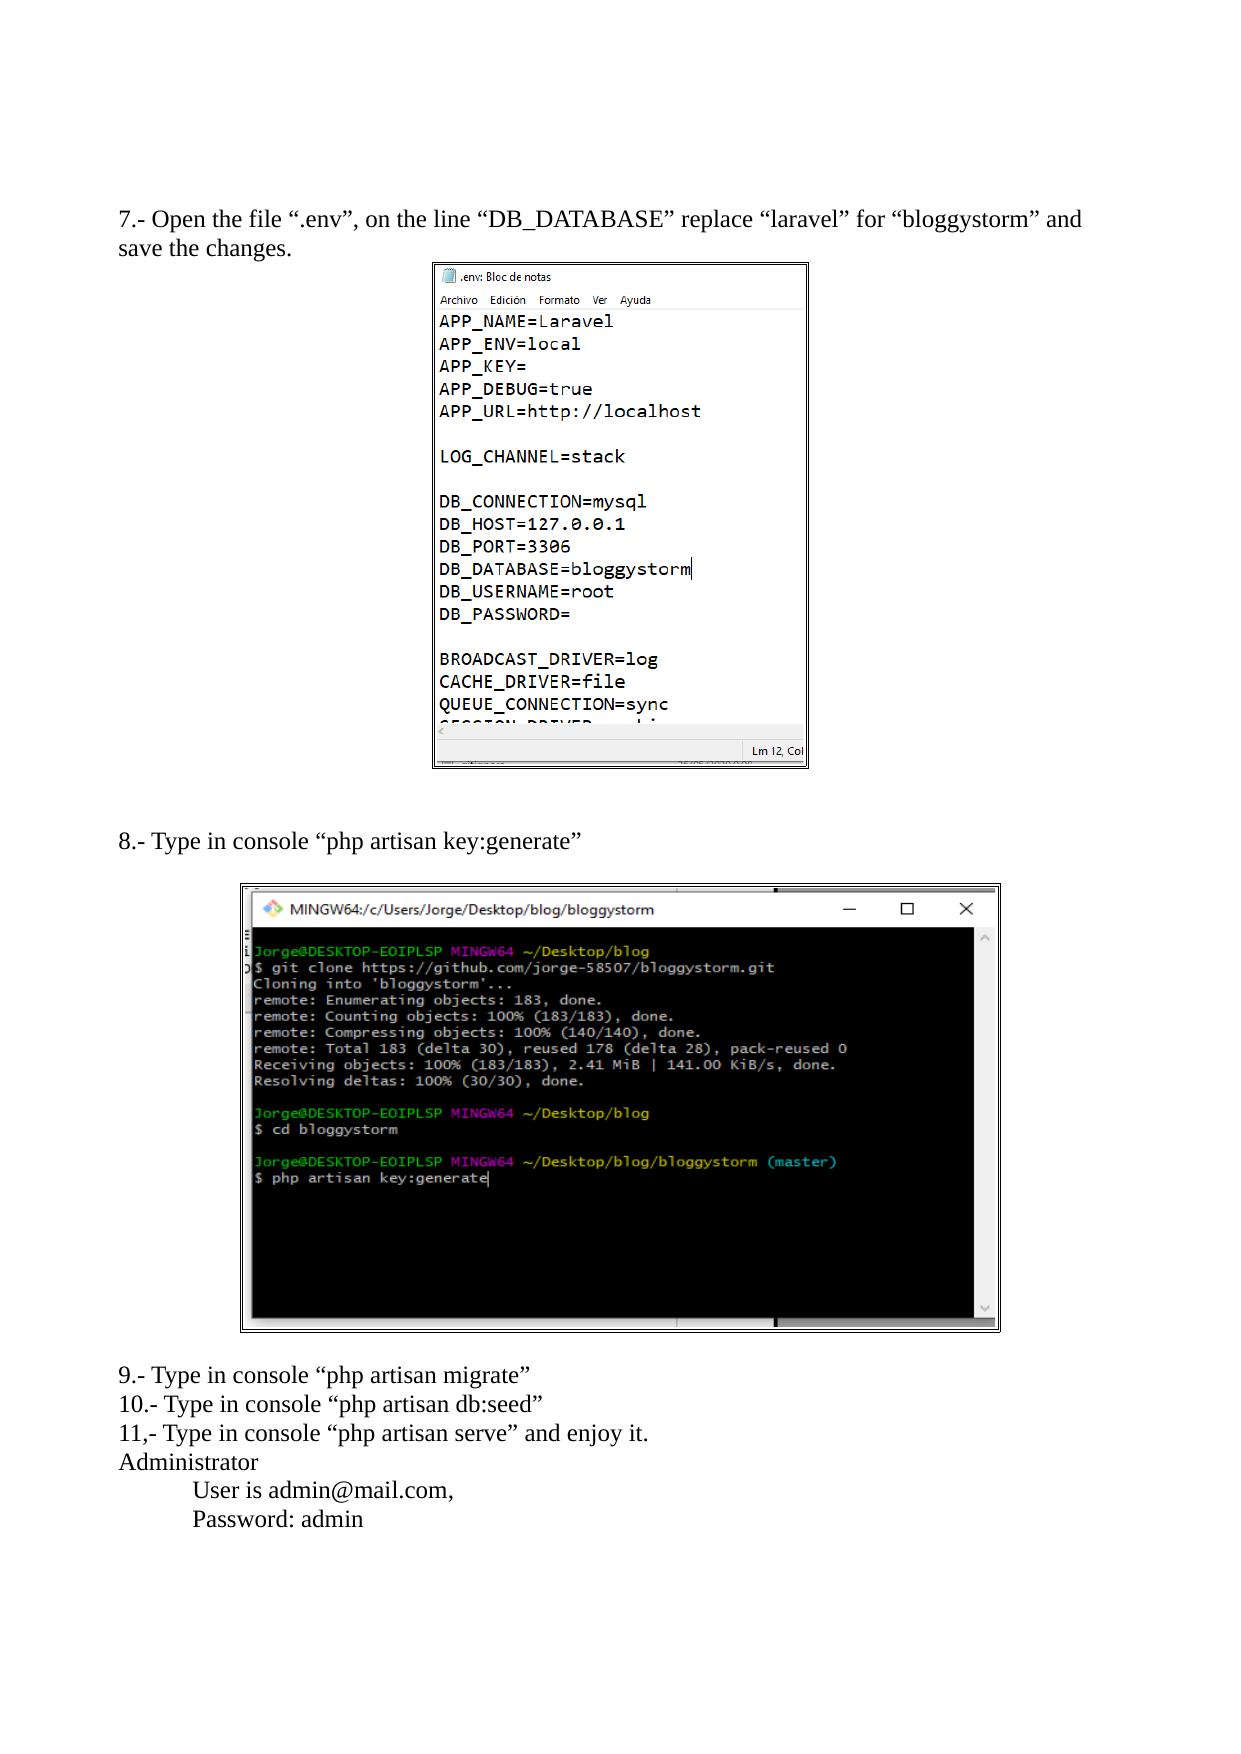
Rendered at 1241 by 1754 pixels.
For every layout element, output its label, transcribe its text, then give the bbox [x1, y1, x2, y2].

text 11,- Type in console “php artisan serve” and enjoy it. [118, 1418, 1122, 1447]
picture [437, 267, 804, 764]
picture [245, 888, 995, 1327]
text Password: admin [118, 1504, 1122, 1533]
text 10.- Type in console “php artisan db:seed” [118, 1389, 1122, 1418]
text 9.- Type in console “php artisan migrate” [118, 1361, 1122, 1389]
text Administrator [118, 1447, 1122, 1476]
text User is admin@mail.com, [118, 1476, 1122, 1504]
text 8.- Type in console “php artisan key:generate” [118, 826, 1122, 854]
text 7.- Open the file “.env”, on the line “DB_DATABASE” replace “laravel” for “bloggystorm” and save the changes. [118, 204, 1122, 262]
